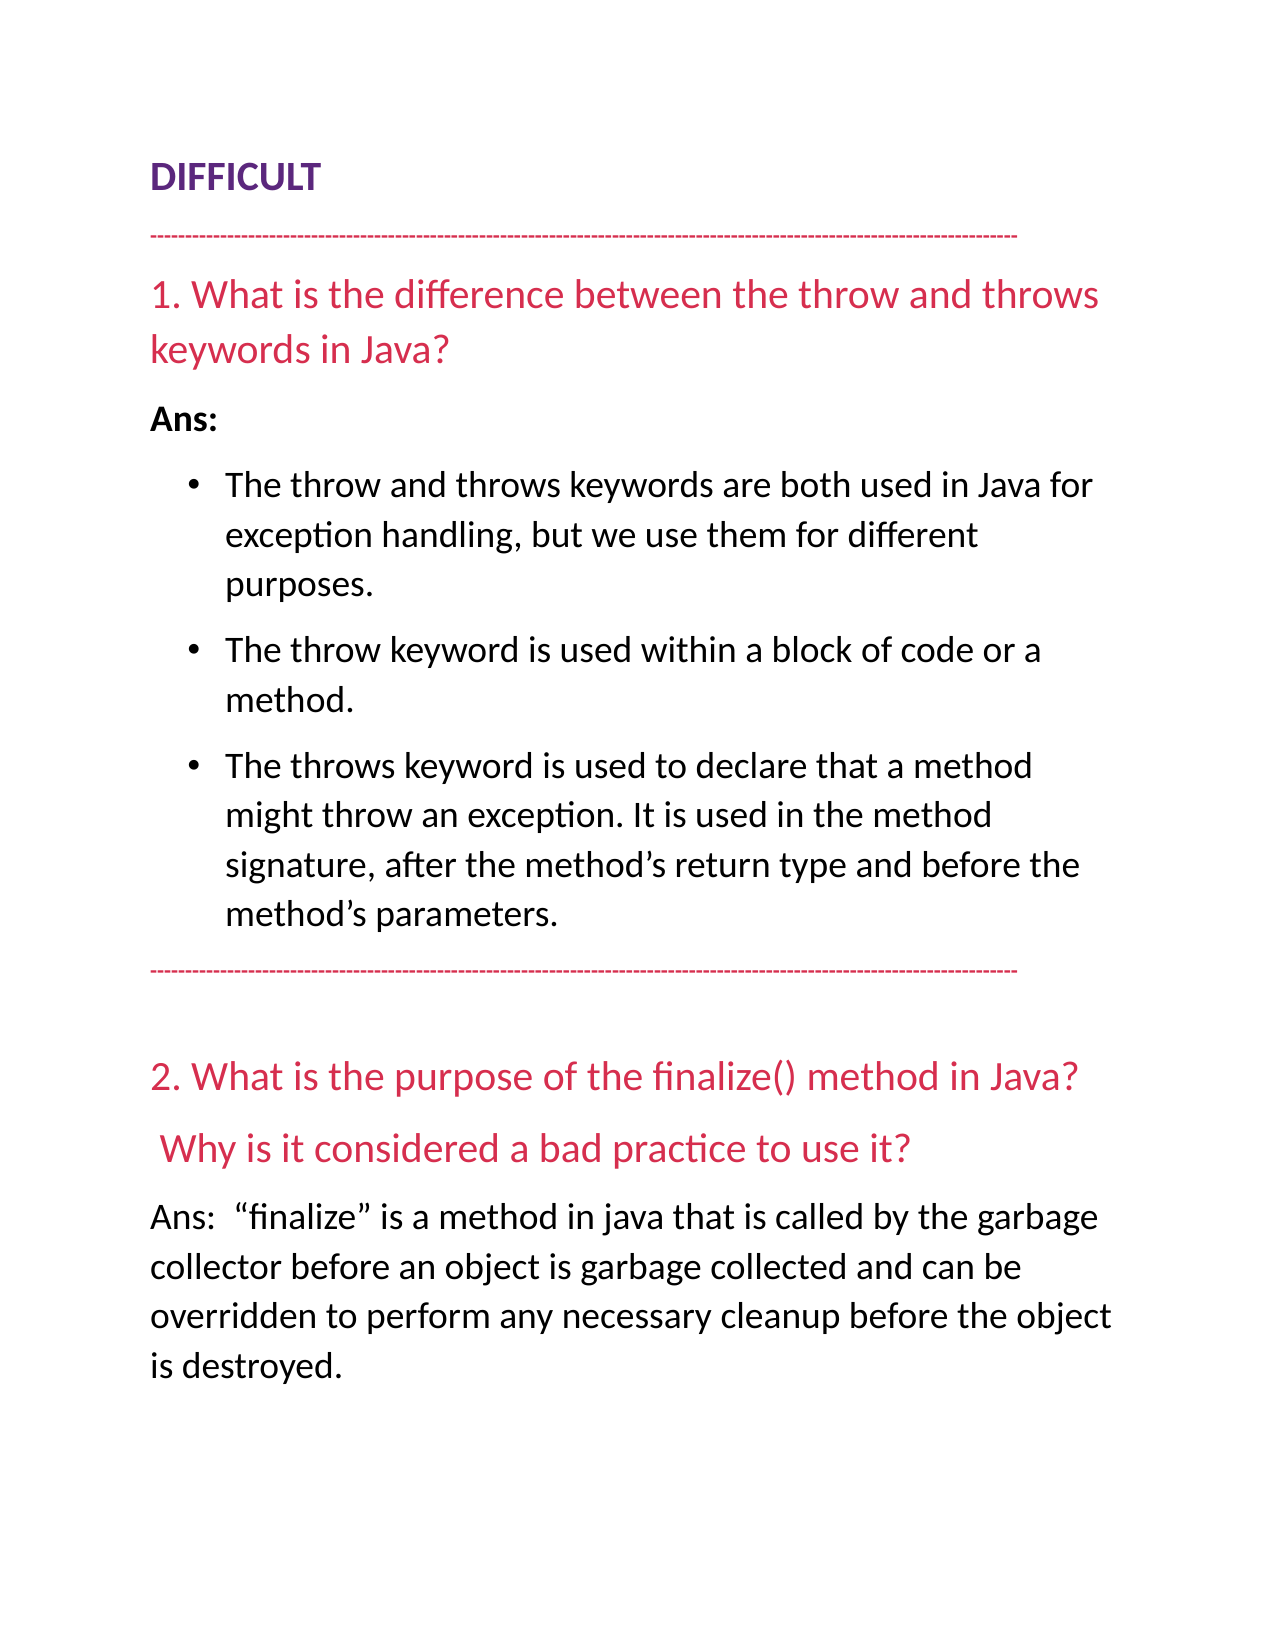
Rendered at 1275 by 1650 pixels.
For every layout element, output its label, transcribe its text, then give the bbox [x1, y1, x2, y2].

list The throws keyword is used to declare that a method might throw an exception. It is used in the method signature, after the method’s return type and before the method’s parameters. [187, 742, 1125, 936]
text Ans: [150, 395, 1125, 441]
text Why is it considered a bad practice to use it? [150, 1122, 1125, 1172]
text 2. What is the purpose of the finalize() method in Java? [150, 1050, 1125, 1101]
text DIFFICULT [150, 150, 1125, 201]
list The throw keyword is used within a block of code or a method. [187, 626, 1125, 721]
text Ans: “finalize” is a method in java that is called by the garbage collector before an object is garbage collected and can be overridden to perform any necessary cleanup before the object is destroyed. [150, 1193, 1125, 1387]
text ---------------------------------------------------------------------------------------------------------------------------- [150, 956, 1125, 984]
text ---------------------------------------------------------------------------------------------------------------------------- [150, 222, 1125, 249]
text 1. What is the difference between the throw and throws keywords in Java? [150, 268, 1125, 374]
list The throw and throws keywords are both used in Java for exception handling, but we use them for different purposes. [187, 461, 1125, 606]
